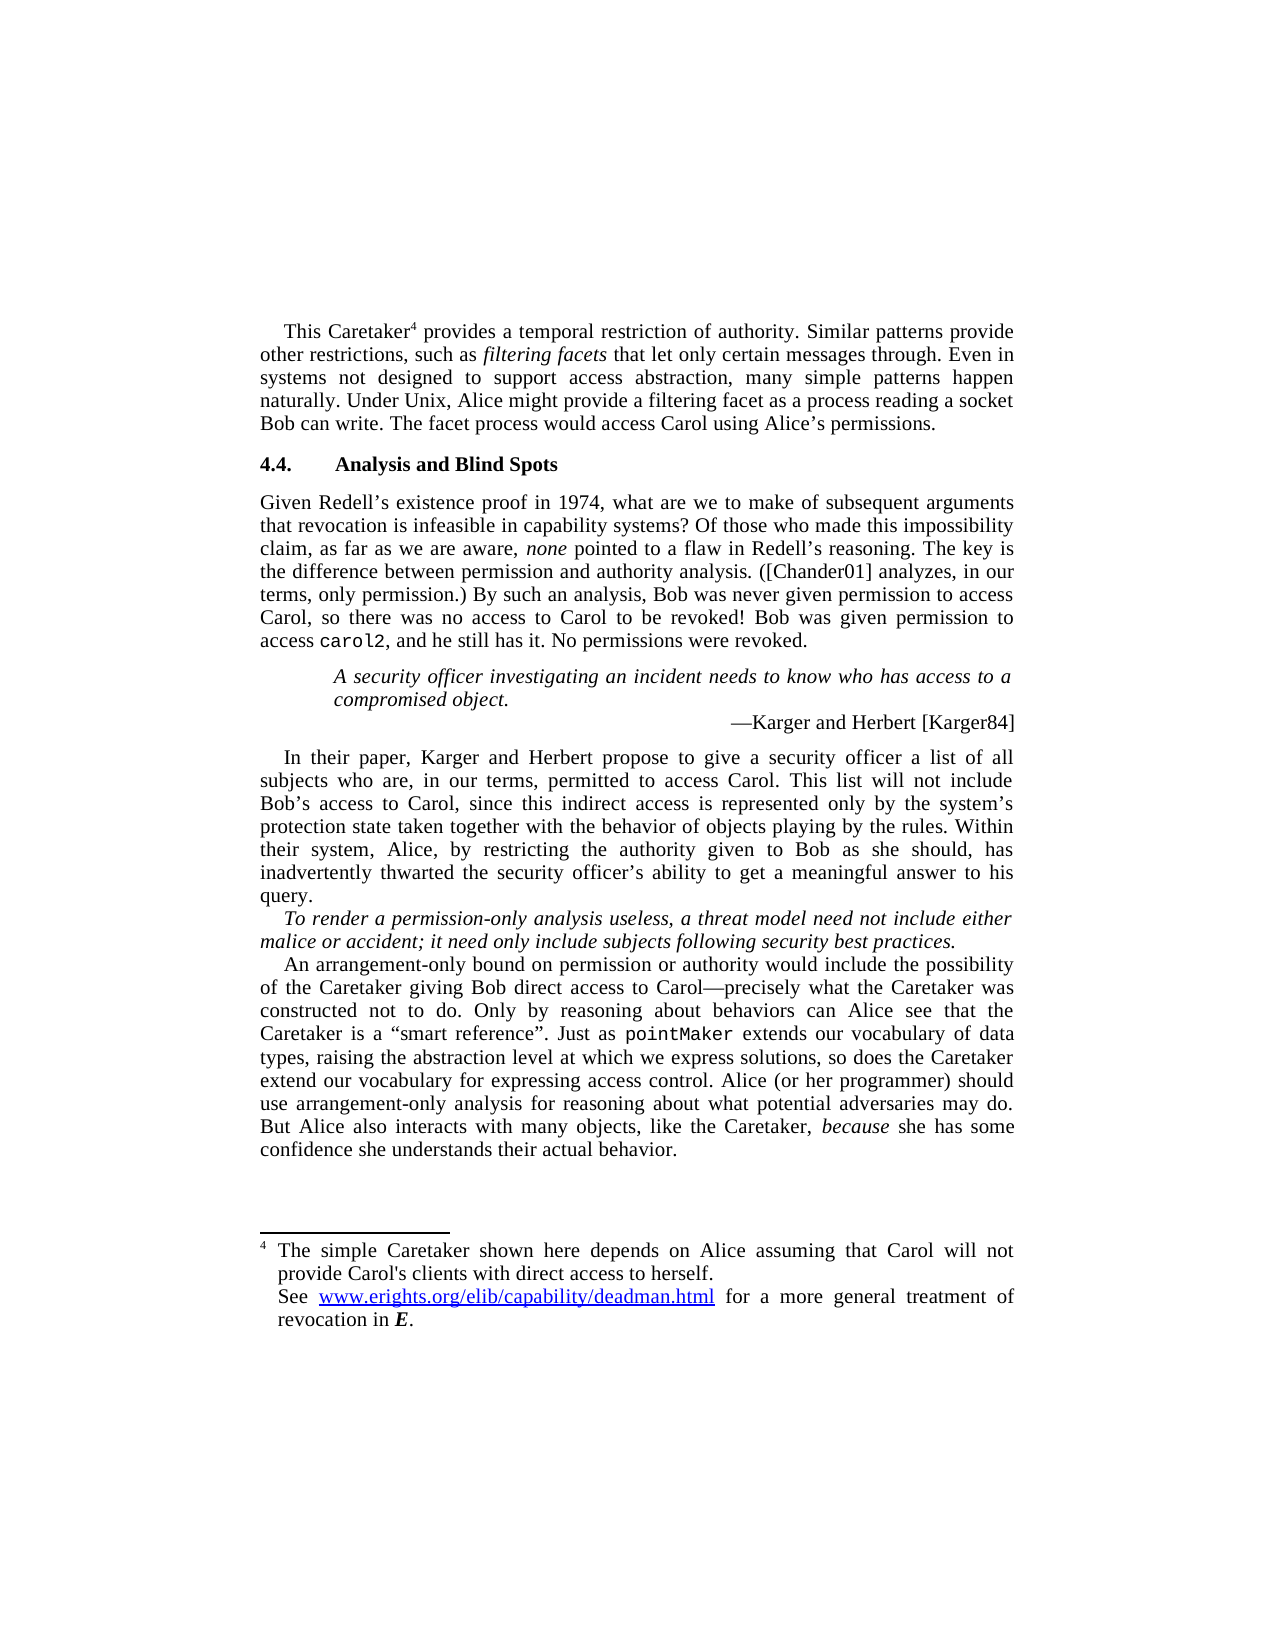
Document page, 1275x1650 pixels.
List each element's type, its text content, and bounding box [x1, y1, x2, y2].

text Given Redell’s existence proof in 1974, what are we to make of subsequent arguments that revocation is infeasible in capability systems? Of those who made this impossibility claim, as far as we are aware, none pointed to a flaw in Redell’s reasoning. The key is the difference between permission and authority analysis. ([Chander01] analyzes, in our terms, only permission.) By such an analysis, Bob was never given permission to access Carol, so there was no access to Carol to be revoked! Bob was given permission to access carol2, and he still has it. No permissions were revoked. [260, 491, 1015, 653]
text This Caretaker provides a temporal restriction of authority. Similar patterns provide other restrictions, such as filtering facets that let only certain messages through. Even in systems not designed to support access abstraction, many simple patterns happen naturally. Under Unix, Alice might provide a filtering facet as a process reading a socket Bob can write. The facet process would access Carol using Alice’s permissions. [260, 319, 1015, 434]
text An arrangement-only bound on permission or authority would include the possibility of the Caretaker giving Bob direct access to Carol—precisely what the Caretaker was constructed not to do. Only by reasoning about behaviors can Alice see that the Caretaker is a “smart reference”. Just as pointMaker extends our vocabulary of data types, raising the abstraction level at which we express solutions, so does the Caretaker extend our vocabulary for expressing access control. Alice (or her programmer) should use arrangement-only analysis for reasoning about what potential adversaries may do. But Alice also interacts with many objects, like the Caretaker, because she has some confidence she understands their actual behavior. [260, 953, 1015, 1161]
text To render a permission-only analysis useless, a threat model need not include either malice or accident; it need only include subjects following security best practices. [260, 907, 1015, 953]
text —Karger and Herbert [Karger84] [260, 711, 1015, 734]
text The simple Caretaker shown here depends on Alice assuming that Carol will not provide Carol's clients with direct access to herself. See www.erights.org/elib/capability/deadman.html for a more general treatment of revocation in E. [260, 1239, 1015, 1331]
text In their paper, Karger and Herbert propose to give a security officer a list of all subjects who are, in our terms, permitted to access Carol. This list will not include Bob’s access to Carol, since this indirect access is represented only by the system’s protection state taken together with the behavior of objects playing by the rules. Within their system, Alice, by restricting the authority given to Bob as she should, has inadvertently thwarted the security officer’s ability to get a meaningful answer to his query. [260, 746, 1015, 907]
subtitle Analysis and Blind Spots [260, 453, 1015, 476]
text A security officer investigating an incident needs to know who has access to a compromised object. [334, 665, 1015, 711]
